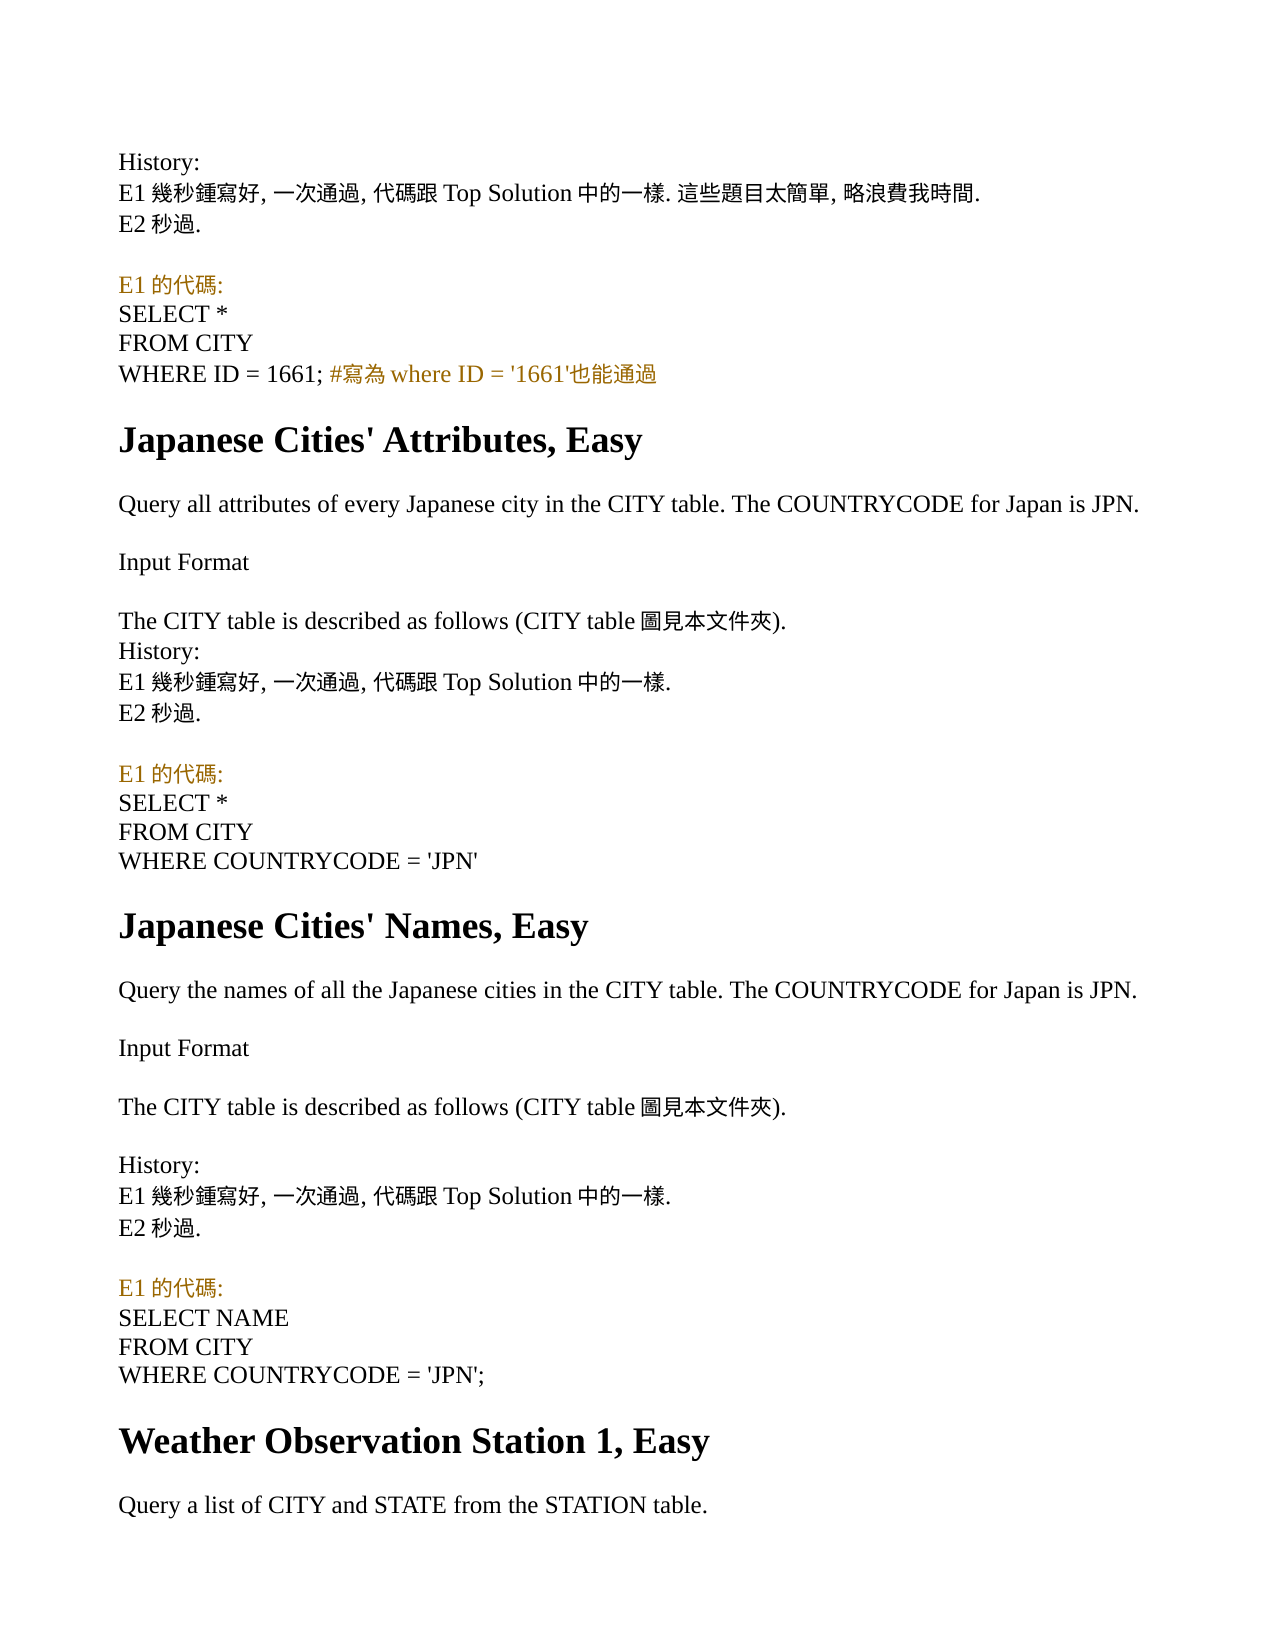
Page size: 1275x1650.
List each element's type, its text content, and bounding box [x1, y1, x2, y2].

text Japanese Cities' Names, Easy [118, 903, 1157, 946]
text Input Format [118, 547, 1157, 575]
text E2秒過. [118, 1211, 1157, 1243]
text E2秒過. [118, 696, 1157, 728]
text Query the names of all the Japanese cities in the CITY table. The COUNTRYCODE for Japan is JPN. [118, 975, 1157, 1004]
text SELECT * [118, 299, 1157, 328]
text History: [118, 1151, 1157, 1179]
text Query all attributes of every Japanese city in the CITY table. The COUNTRYCODE for Japan is JPN. [118, 489, 1157, 518]
text SELECT NAME [118, 1303, 1157, 1332]
text E1幾秒鍾寫好, 一次通過, 代碼跟Top Solution中的一樣. 這些題目太簡單, 略浪費我時間. [118, 176, 1157, 207]
text The CITY table is described as follows (CITY table圖見本文件夾). [118, 604, 1157, 636]
text SELECT * [118, 788, 1157, 817]
text E1幾秒鍾寫好, 一次通過, 代碼跟Top Solution中的一樣. [118, 664, 1157, 696]
text WHERE ID = 1661; #寫為where ID = '1661'也能通過 [118, 357, 1157, 388]
text FROM CITY [118, 817, 1157, 846]
text Weather Observation Station 1, Easy [118, 1418, 1157, 1461]
text FROM CITY [118, 328, 1157, 357]
text FROM CITY [118, 1332, 1157, 1361]
text History: [118, 636, 1157, 664]
text Input Format [118, 1033, 1157, 1061]
text E1的代碼: [118, 757, 1157, 788]
text E1的代碼: [118, 268, 1157, 299]
text The CITY table is described as follows (CITY table圖見本文件夾). [118, 1090, 1157, 1122]
text E2秒過. [118, 207, 1157, 239]
text Japanese Cities' Attributes, Easy [118, 417, 1157, 460]
text WHERE COUNTRYCODE = 'JPN'; [118, 1361, 1157, 1389]
text E1的代碼: [118, 1271, 1157, 1303]
text E1幾秒鍾寫好, 一次通過, 代碼跟Top Solution中的一樣. [118, 1179, 1157, 1211]
text Query a list of CITY and STATE from the STATION table. [118, 1490, 1157, 1519]
text History: [118, 147, 1157, 176]
text WHERE COUNTRYCODE = 'JPN' [118, 846, 1157, 874]
